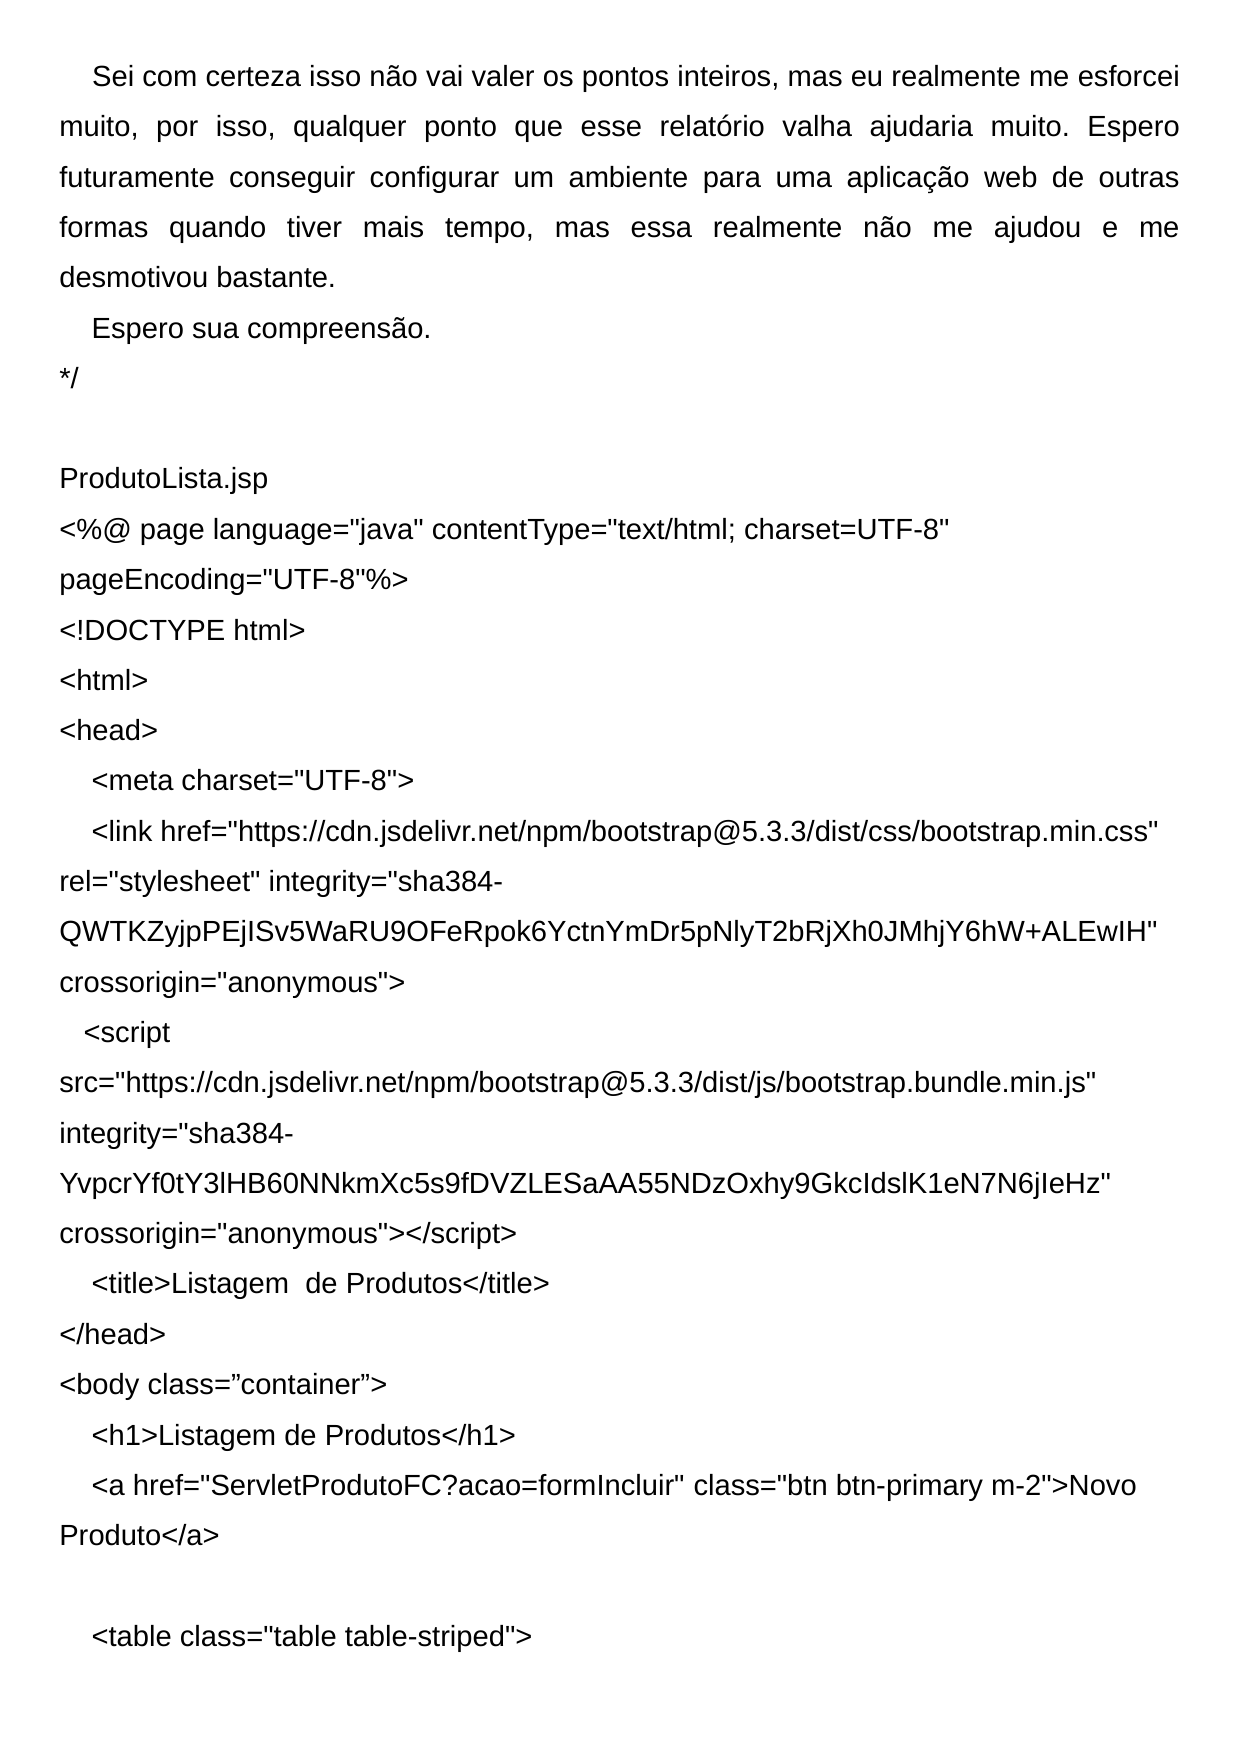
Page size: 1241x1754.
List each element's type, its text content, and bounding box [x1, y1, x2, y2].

text <body class=”container”> [59, 1367, 1181, 1401]
text <h1>Listagem de Produtos</h1> [59, 1417, 1181, 1451]
text <script src="https://cdn.jsdelivr.net/npm/bootstrap@5.3.3/dist/js/bootstrap.bundle.min.js" integrity="sha384-YvpcrYf0tY3lHB60NNkmXc5s9fDVZLESaAA55NDzOxhy9GkcIdslK1eN7N6jIeHz" crossorigin="anonymous"></script> [59, 1015, 1181, 1250]
text <html> [59, 663, 1181, 696]
text <title>Listagem de Produtos</title> [59, 1267, 1181, 1300]
text <head> [59, 713, 1181, 747]
text Espero sua compreensão. [59, 311, 1181, 344]
text Sei com certeza isso não vai valer os pontos inteiros, mas eu realmente me esforcei muito, por isso, qualquer ponto que esse relatório valha ajudaria muito. Espero futuramente conseguir configurar um ambiente para uma aplicação web de outras formas quando tiver mais tempo, mas essa realmente não me ajudou e me desmotivou bastante. [59, 59, 1181, 294]
text <link href="https://cdn.jsdelivr.net/npm/bootstrap@5.3.3/dist/css/bootstrap.min.css" rel="stylesheet" integrity="sha384-QWTKZyjpPEjISv5WaRU9OFeRpok6YctnYmDr5pNlyT2bRjXh0JMhjY6hW+ALEwIH" crossorigin="anonymous"> [59, 814, 1181, 998]
text ProdutoLista.jsp [59, 462, 1181, 495]
text <!DOCTYPE html> [59, 612, 1181, 646]
text <a href="ServletProdutoFC?acao=formIncluir" class="btn btn-primary m-2">Novo Produto</a> [59, 1468, 1181, 1552]
text <%@ page language="java" contentType="text/html; charset=UTF-8" pageEncoding="UTF-8"%> [59, 512, 1181, 596]
text </head> [59, 1317, 1181, 1350]
text <meta charset="UTF-8"> [59, 763, 1181, 797]
text <table class="table table-striped"> [59, 1619, 1181, 1652]
text */ [59, 361, 1181, 394]
